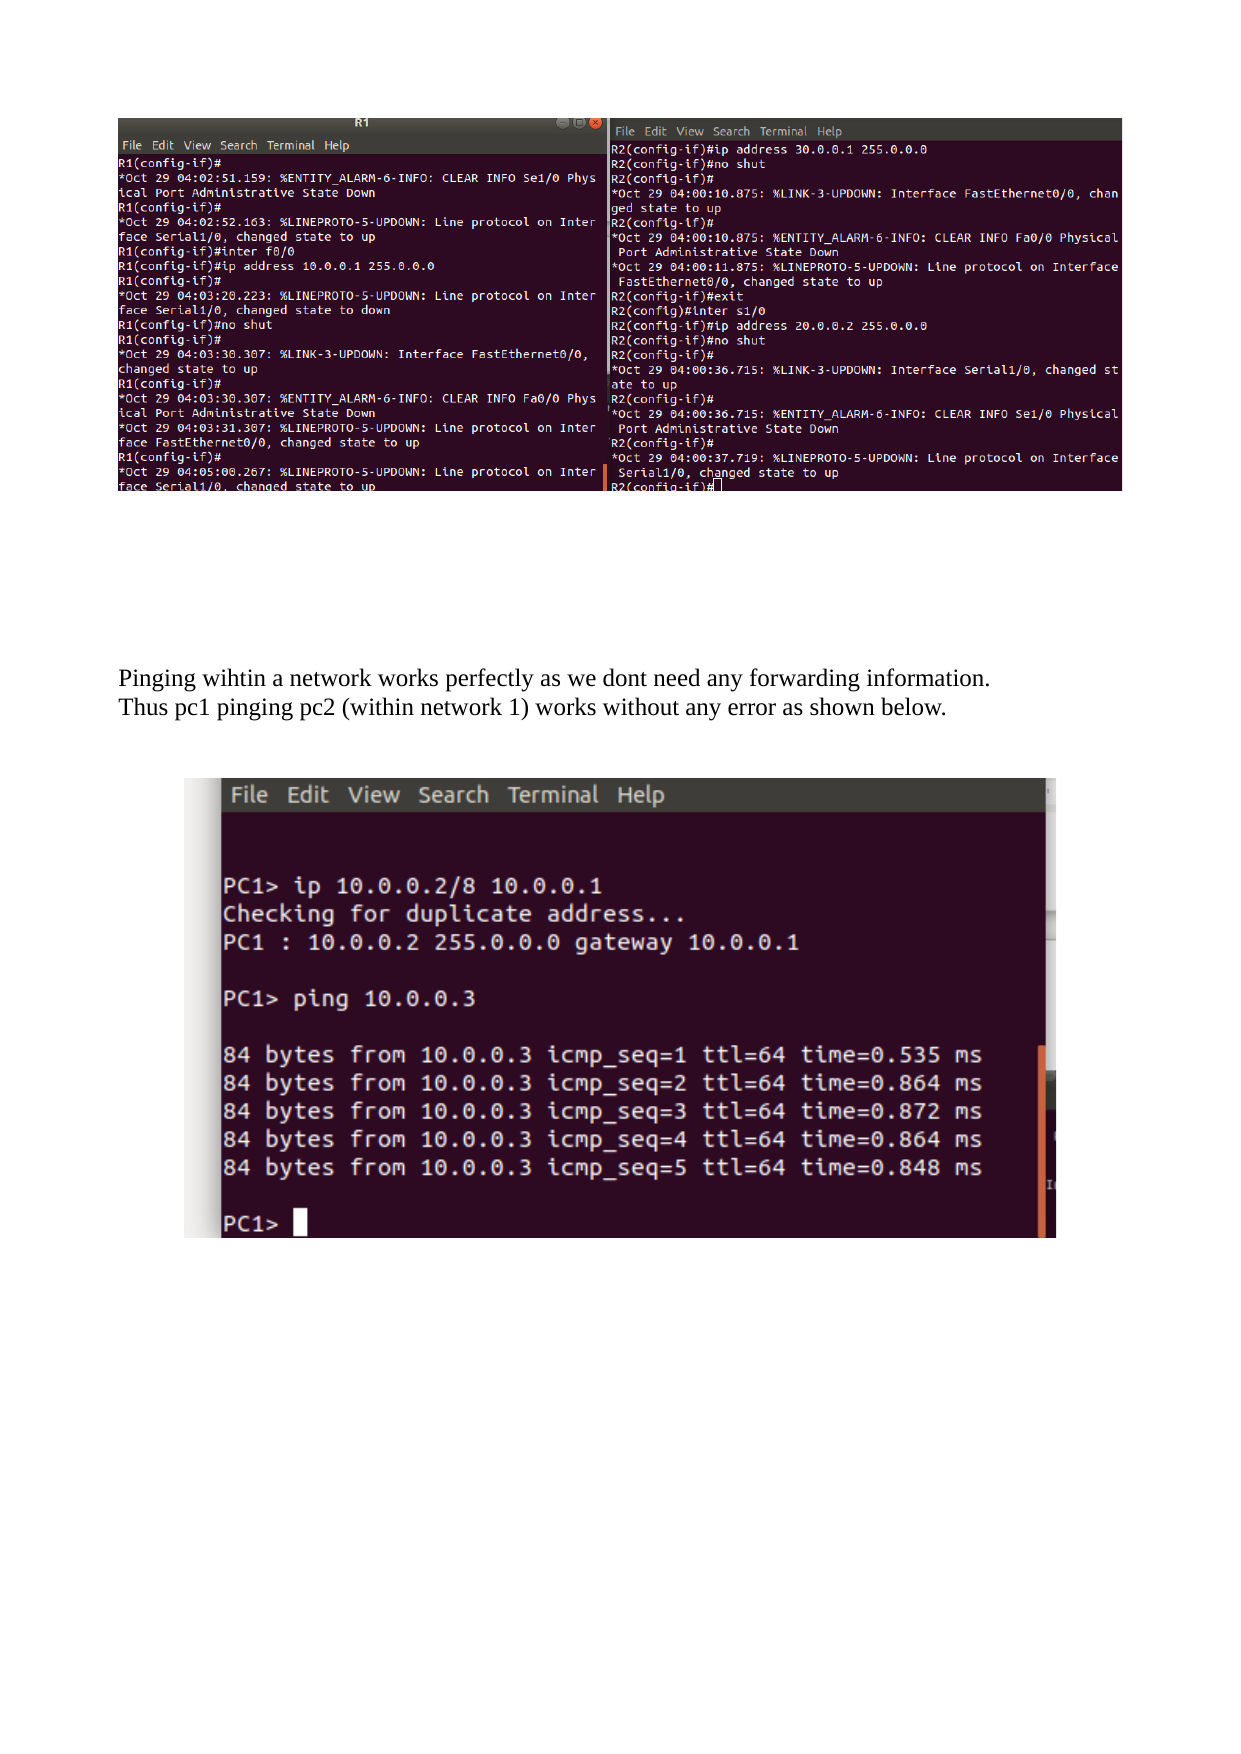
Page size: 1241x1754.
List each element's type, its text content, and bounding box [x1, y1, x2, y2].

picture [118, 118, 1123, 491]
text Thus pc1 pinging pc2 (within network 1) works without any error as shown below. [118, 692, 1122, 721]
text Pinging wihtin a network works perfectly as we dont need any forwarding information. [118, 663, 1122, 692]
picture [184, 778, 1057, 1238]
